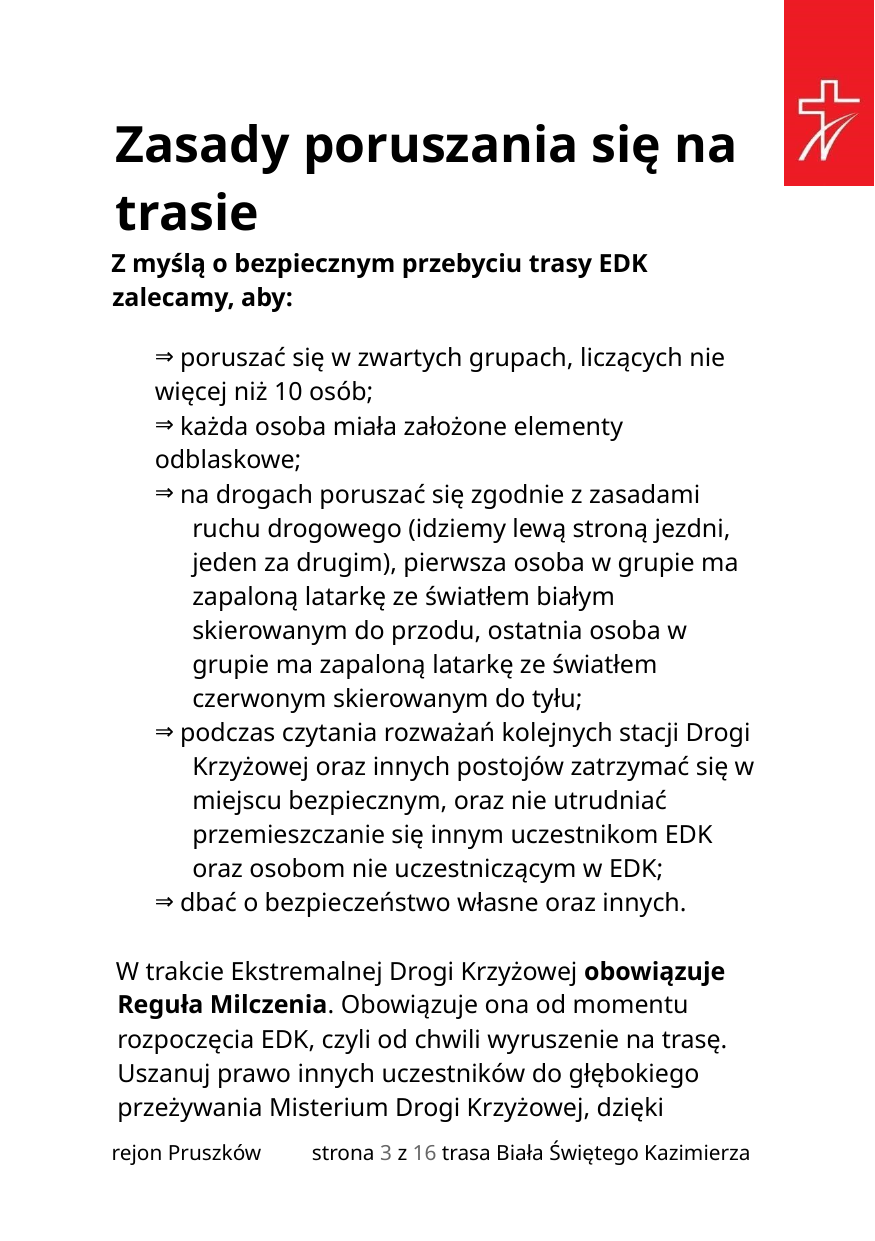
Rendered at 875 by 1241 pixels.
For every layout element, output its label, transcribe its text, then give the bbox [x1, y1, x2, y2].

text Z myślą o bezpiecznym przebyciu trasy EDK zalecamy, aby: [111, 245, 762, 313]
text W trakcie Ekstremalnej Drogi Krzyżowej obowiązuje Reguła Milczenia. Obowiązuje ona od momentu rozpoczęcia EDK, czyli od chwili wyruszenie na trasę. Uszanuj prawo innych uczestników do głębokiego przeżywania Misterium Drogi Krzyżowej, dzięki [116, 953, 762, 1123]
text ⇒ poruszać się w zwartych grupach, liczących nie więcej niż 10 osób; [154, 340, 762, 408]
subtitle Zasady poruszania się na trasie [116, 109, 762, 245]
text ⇒ podczas czytania rozważań kolejnych stacji Drogi Krzyżowej oraz innych postojów zatrzymać się w miejscu bezpiecznym, oraz nie utrudniać przemieszczanie się innym uczestnikom EDK oraz osobom nie uczestniczącym w EDK; [154, 715, 762, 885]
text ⇒ na drogach poruszać się zgodnie z zasadami ruchu drogowego (idziemy lewą stroną jezdni, jeden za drugim), pierwsza osoba w grupie ma zapaloną latarkę ze światłem białym skierowanym do przodu, ostatnia osoba w grupie ma zapaloną latarkę ze światłem czerwonym skierowanym do tyłu; [154, 476, 762, 715]
text ⇒ dbać o bezpieczeństwo własne oraz innych. [154, 885, 762, 953]
text ⇒ każda osoba miała założone elementy odblaskowe; [154, 408, 762, 476]
